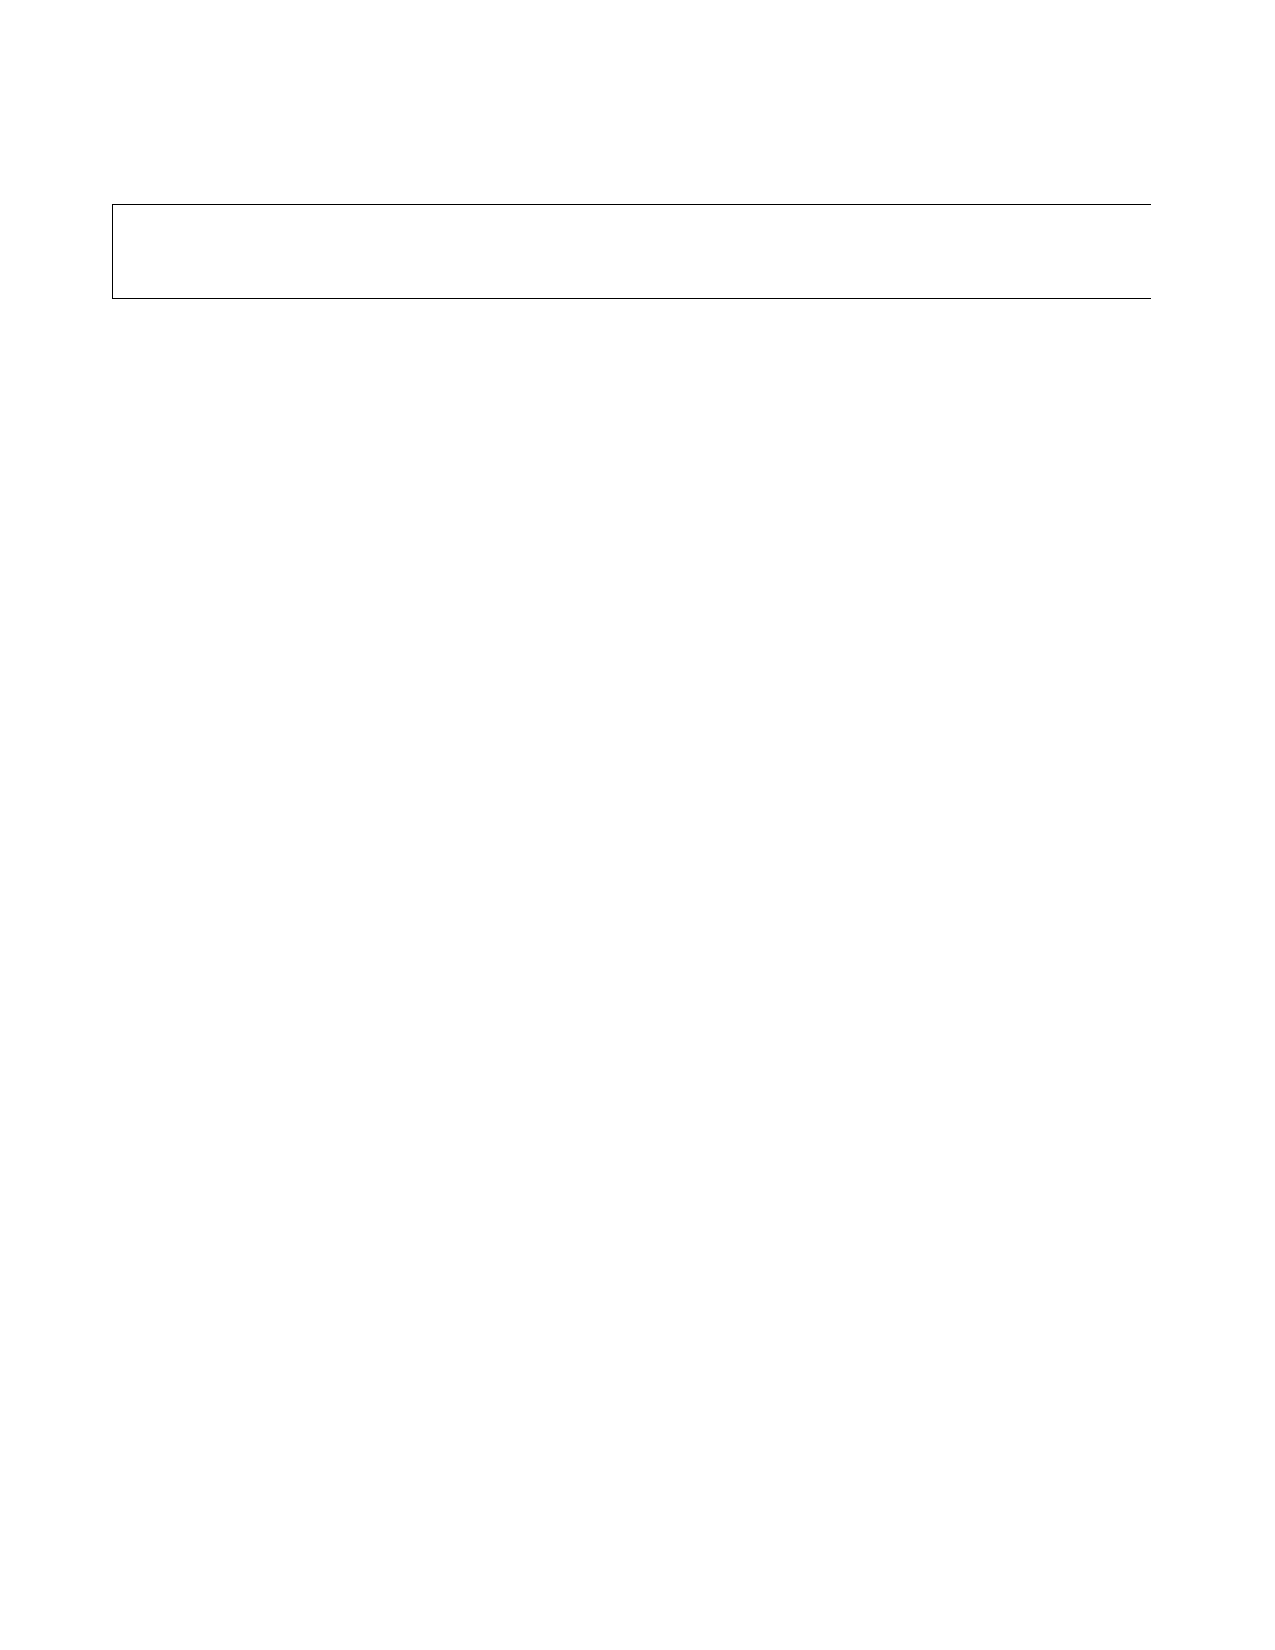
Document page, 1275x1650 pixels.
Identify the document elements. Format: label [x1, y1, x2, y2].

table_header [113, 205, 1151, 298]
